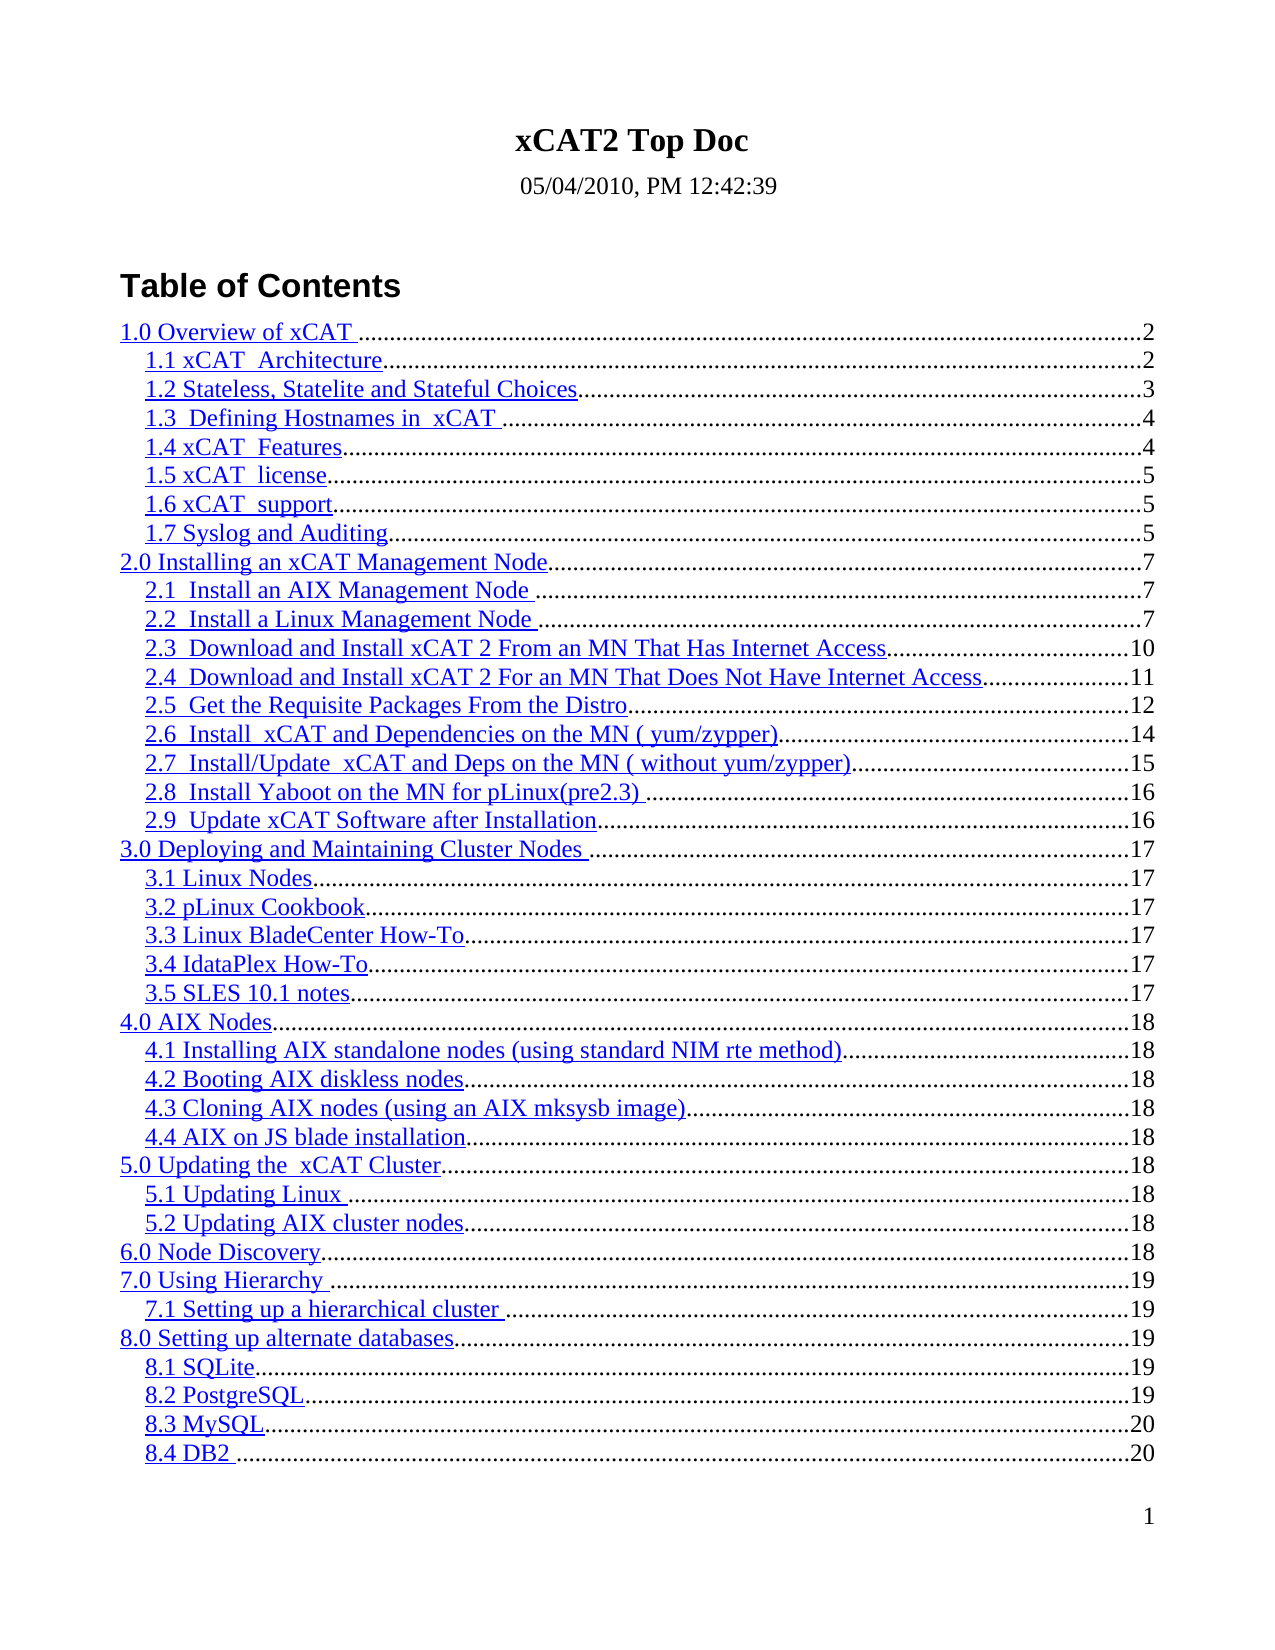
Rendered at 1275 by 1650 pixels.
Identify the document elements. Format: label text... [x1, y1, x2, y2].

text 2.1 Install an AIX Management Node 7 [145, 576, 1155, 604]
text 2.4 Download and Install xCAT 2 For an MN That Does Not Have Internet Access 11 [145, 662, 1155, 691]
text 3.5 SLES 10.1 notes 17 [145, 978, 1155, 1007]
text 7.0 Using Hierarchy 19 [120, 1266, 1155, 1294]
text 7.1 Setting up a hierarchical cluster 19 [145, 1294, 1155, 1323]
text 5.1 Updating Linux 18 [145, 1179, 1155, 1208]
text 4.1 Installing AIX standalone nodes (using standard NIM rte method) 18 [145, 1036, 1155, 1064]
text 2.5 Get the Requisite Packages From the Distro 12 [145, 691, 1155, 719]
text 8.4 DB2 20 [145, 1438, 1155, 1467]
text 8.1 SQLite 19 [145, 1352, 1155, 1381]
text 1.1 xCAT Architecture 2 [145, 346, 1155, 374]
text 3.2 pLinux Cookbook 17 [145, 892, 1155, 921]
text 1.3 Defining Hostnames in xCAT 4 [145, 403, 1155, 432]
text 8.0 Setting up alternate databases 19 [120, 1323, 1155, 1352]
text 3.4 IdataPlex How-To 17 [145, 949, 1155, 978]
text 6.0 Node Discovery 18 [120, 1237, 1155, 1266]
text 3.3 Linux BladeCenter How-To 17 [145, 921, 1155, 949]
text 2.9 Update xCAT Software after Installation 16 [145, 806, 1155, 834]
text 8.2 PostgreSQL 19 [145, 1381, 1155, 1409]
text 05/04/2010, PM 12:42:39 [120, 171, 1155, 199]
text 2.0 Installing an xCAT Management Node 7 [120, 547, 1155, 576]
text 5.0 Updating the xCAT Cluster 18 [120, 1151, 1155, 1179]
text 8.3 MySQL 20 [145, 1409, 1155, 1438]
text 2.2 Install a Linux Management Node 7 [145, 604, 1155, 633]
text 2.8 Install Yaboot on the MN for pLinux(pre2.3) 16 [145, 777, 1155, 806]
text 2.6 Install xCAT and Dependencies on the MN ( yum/zypper) 14 [145, 719, 1155, 748]
text 1.5 xCAT license 5 [145, 461, 1155, 489]
text 4.0 AIX Nodes 18 [120, 1007, 1155, 1036]
text 4.3 Cloning AIX nodes (using an AIX mksysb image) 18 [145, 1093, 1155, 1122]
text 4.2 Booting AIX diskless nodes 18 [145, 1064, 1155, 1093]
text 3.1 Linux Nodes 17 [145, 863, 1155, 892]
text xCAT2 Top Doc [120, 120, 1155, 158]
text 2.7 Install/Update xCAT and Deps on the MN ( without yum/zypper) 15 [145, 748, 1155, 777]
text 2.3 Download and Install xCAT 2 From an MN That Has Internet Access 10 [145, 633, 1155, 662]
text 1.2 Stateless, Statelite and Stateful Choices 3 [145, 374, 1155, 403]
text 1.4 xCAT Features 4 [145, 432, 1155, 461]
text 1.6 xCAT support 5 [145, 489, 1155, 518]
text 3.0 Deploying and Maintaining Cluster Nodes 17 [120, 834, 1155, 863]
text 5.2 Updating AIX cluster nodes 18 [145, 1208, 1155, 1237]
text 1.0 Overview of xCAT 2 [120, 317, 1155, 346]
text 4.4 AIX on JS blade installation 18 [145, 1122, 1155, 1151]
text 1.7 Syslog and Auditing 5 [145, 518, 1155, 547]
subtitle Table of Contents [120, 266, 1155, 304]
